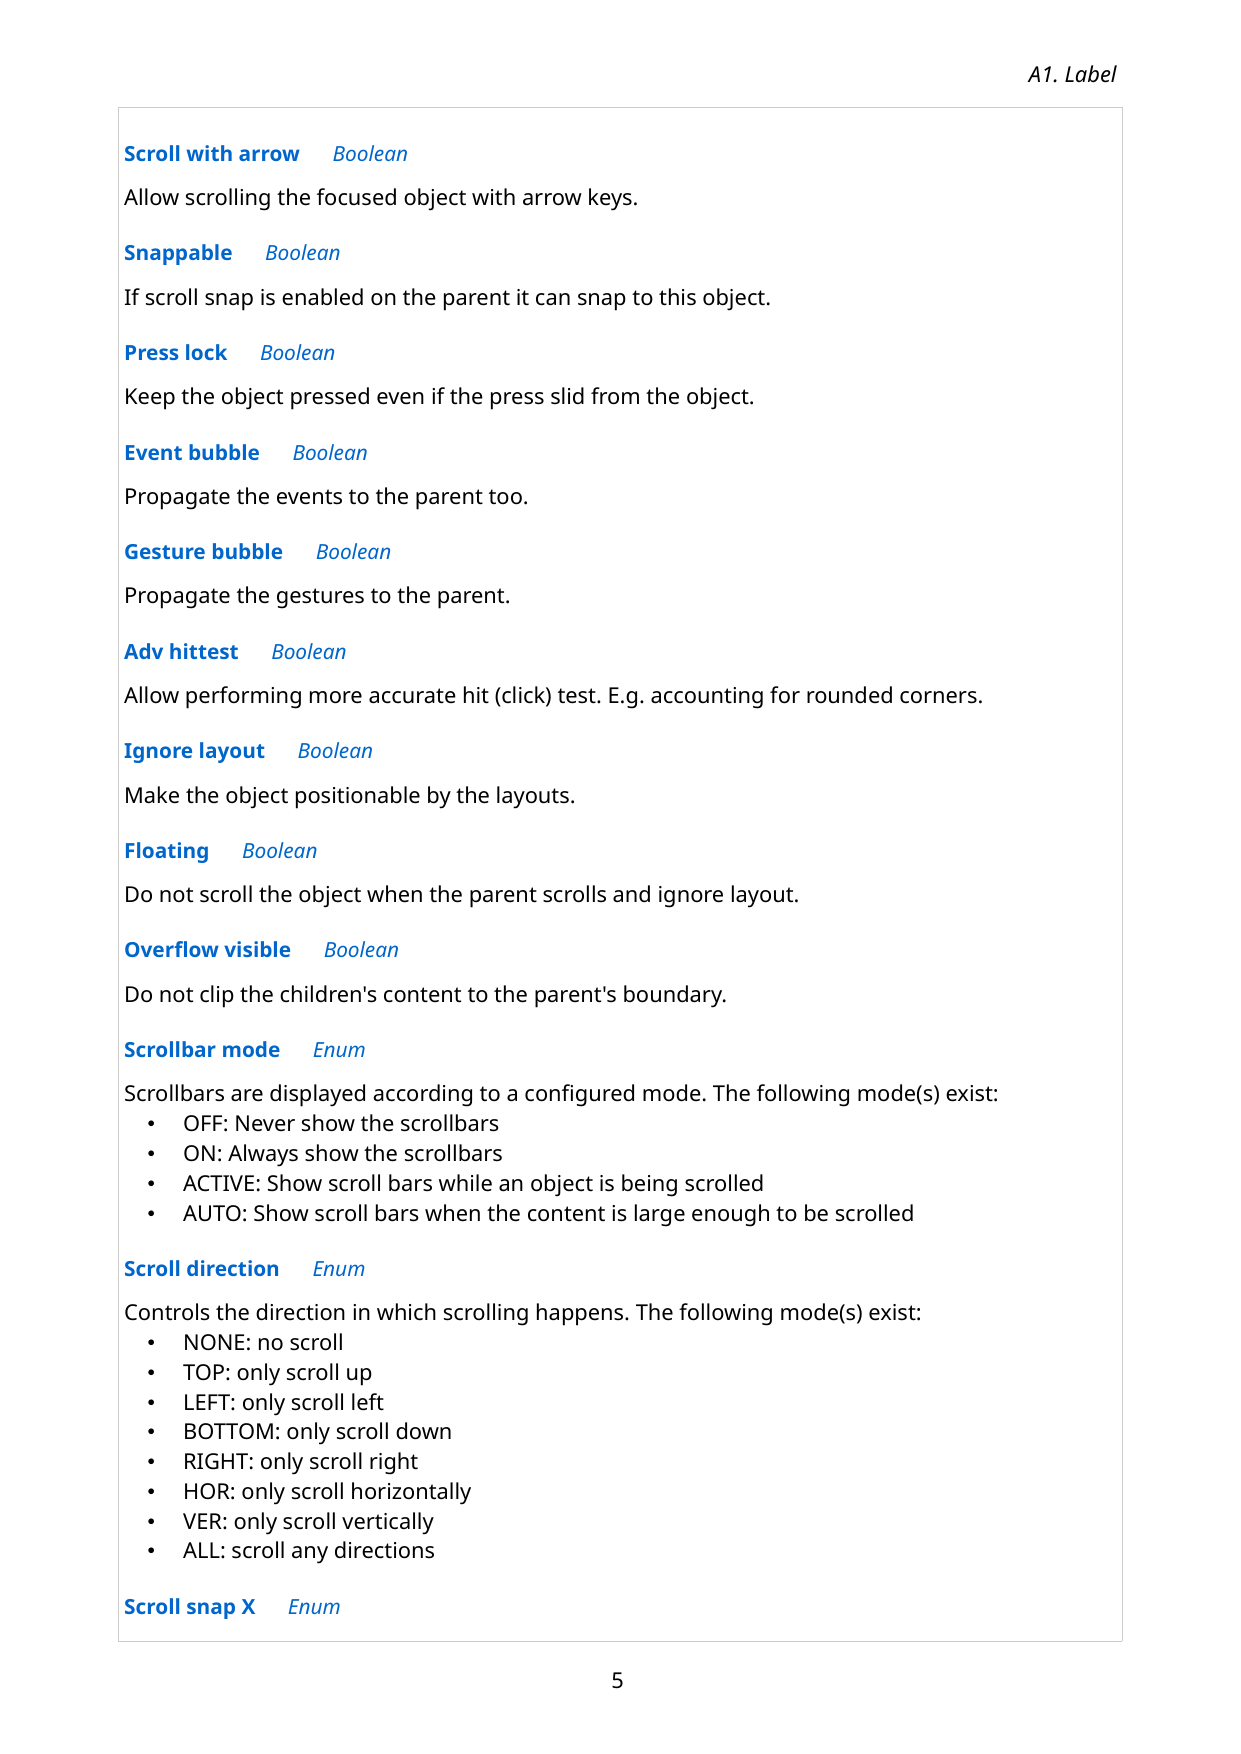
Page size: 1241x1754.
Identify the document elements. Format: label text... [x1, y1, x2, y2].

table_cell Scroll with arrow Boolean Allow scrolling the focused object with arrow keys. Snappable Boolean If scroll snap is enabled on the parent it can snap to this object. Press lock Boolean Keep the object pressed even if the press slid from the object. Event bubble Boolean Propagate the events to the parent too. Gesture bubble Boolean Propagate the gestures to the parent. Adv hittest Boolean Allow performing more accurate hit (click) test. E.g. accounting for rounded corners. Ignore layout Boolean Make the object positionable by the layouts. Floating Boolean Do not scroll the object when the parent scrolls and ignore layout. Overflow visible Boolean Do not clip the children's content to the parent's boundary. Scrollbar mode Enum Scrollbars are displayed according to a configured mode. The following mode(s) exist: OFF: Never show the scrollbars ON: Always show the scrollbars ACTIVE: Show scroll bars while an object is being scrolled AUTO: Show scroll bars when the content is large enough to be scrolled Scroll direction Enum Controls the direction in which scrolling happens. The following mode(s) exist: NONE: no scroll TOP: only scroll up LEFT: only scroll left BOTTOM: only scroll down RIGHT: only scroll right HOR: only scroll horizontally VER: only scroll vertically ALL: scroll any directions Scroll snap X Enum [119, 108, 1122, 1641]
